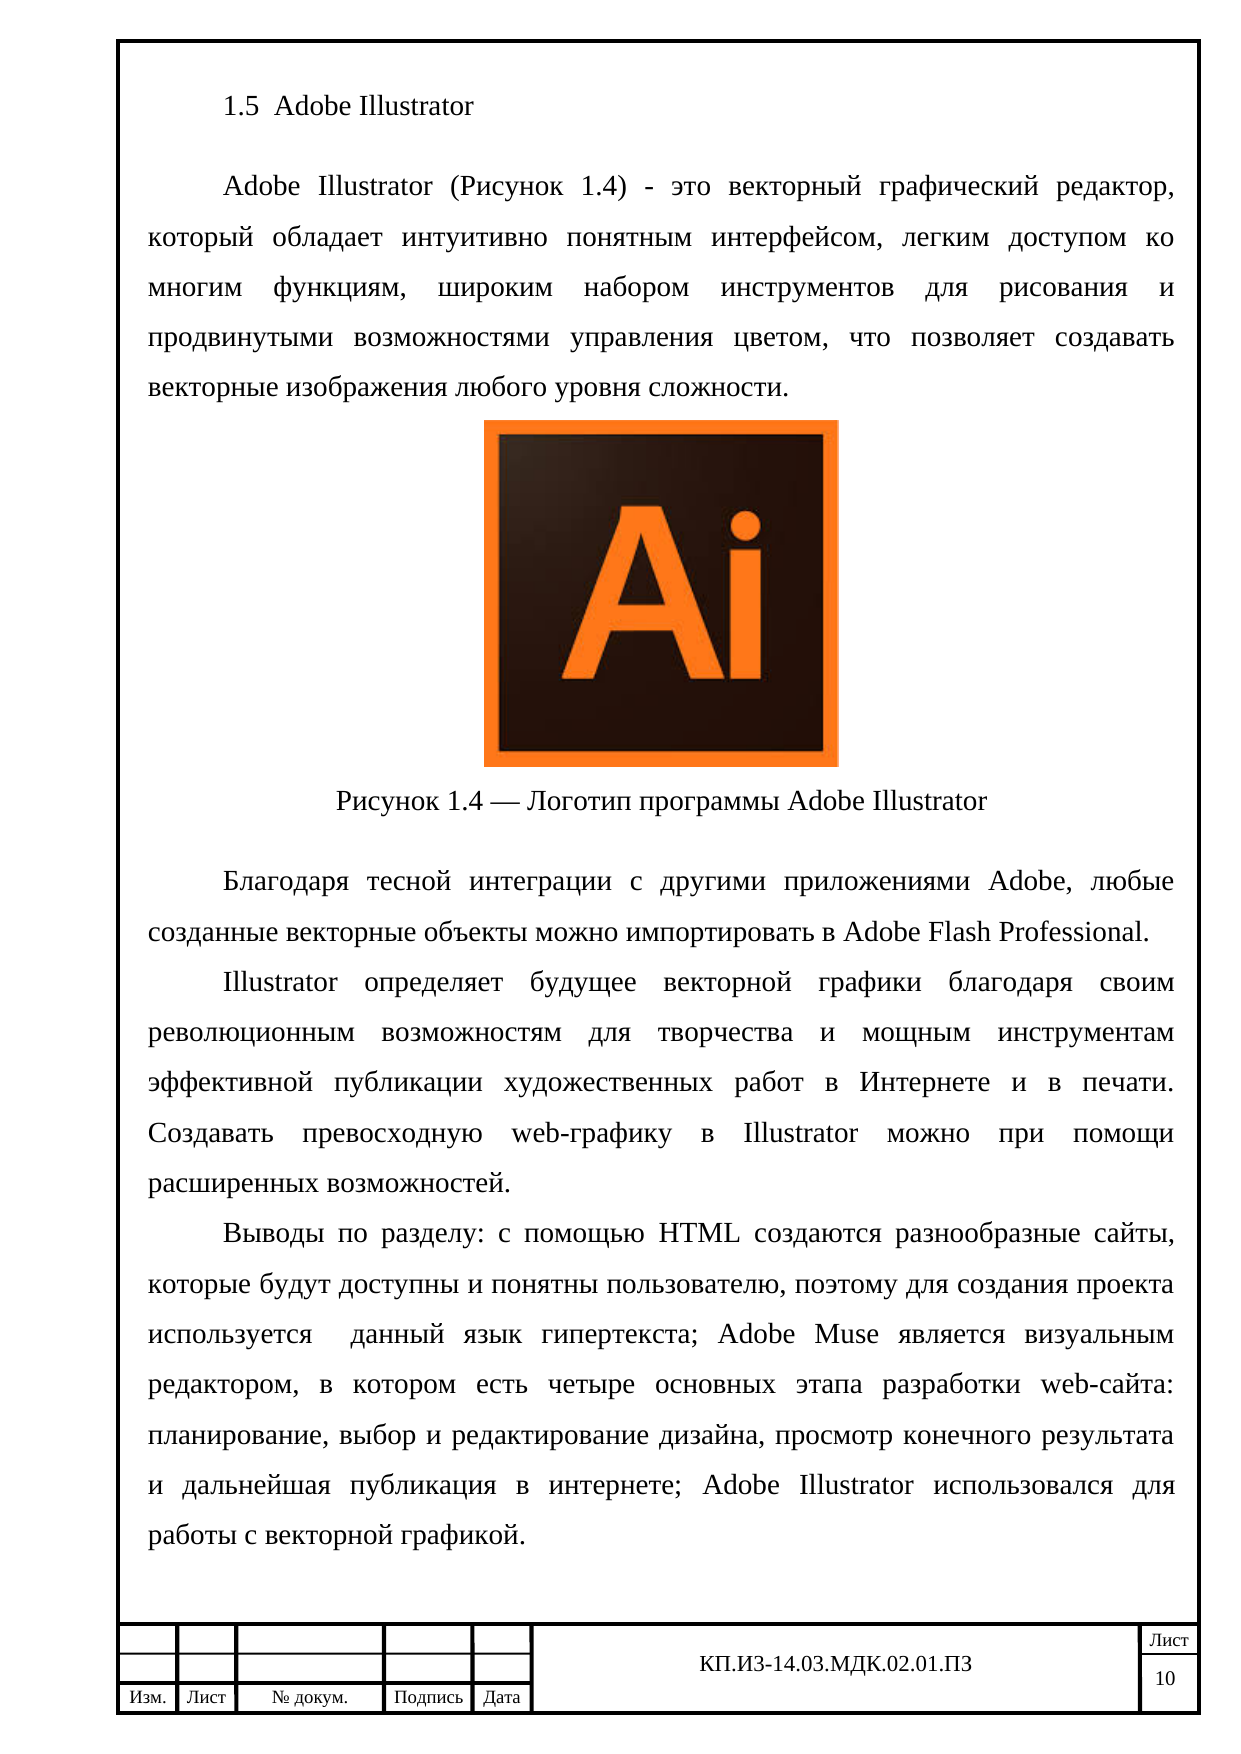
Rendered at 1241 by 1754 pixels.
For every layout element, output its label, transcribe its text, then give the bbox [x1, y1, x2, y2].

text Illustrator определяет будущее векторной графики благодаря своим революционным возможностям для творчества и мощным инструментам эффективной публикации художественных работ в Интернете и в печати. Создавать превосходную web-графику в Illustrator можно при помощи расширенных возможностей. [148, 964, 1175, 1199]
picture [484, 420, 839, 767]
text Благодаря тесной интеграции с другими приложениями Adobe, любые созданные векторные объекты можно импортировать в Adobe Flash Professional. [148, 863, 1175, 947]
text Adobe Illustrator (Рисунок 1.4) - это векторный графический редактор, который обладает интуитивно понятным интерфейсом, легким доступом ко многим функциям, широким набором инструментов для рисования и продвинутыми возможностями управления цветом, что позволяет создавать векторные изображения любого уровня сложности. [148, 168, 1175, 403]
subtitle Adobe Illustrator [148, 88, 1175, 122]
text Рисунок 1.4 — Логотип программы Adobe Illustrator [148, 420, 1175, 817]
text Выводы по разделу: с помощью HTML создаются разнообразные сайты, которые будут доступны и понятны пользователю, поэтому для создания проекта используется данный язык гипертекста; Adobe Muse является визуальным редактором, в котором есть четыре основных этапа разработки web-сайта: планирование, выбор и редактирование дизайна, просмотр конечного результата и дальнейшая публикация в интернете; Adobe Illustrator использовался для работы с векторной графикой. [148, 1216, 1175, 1551]
